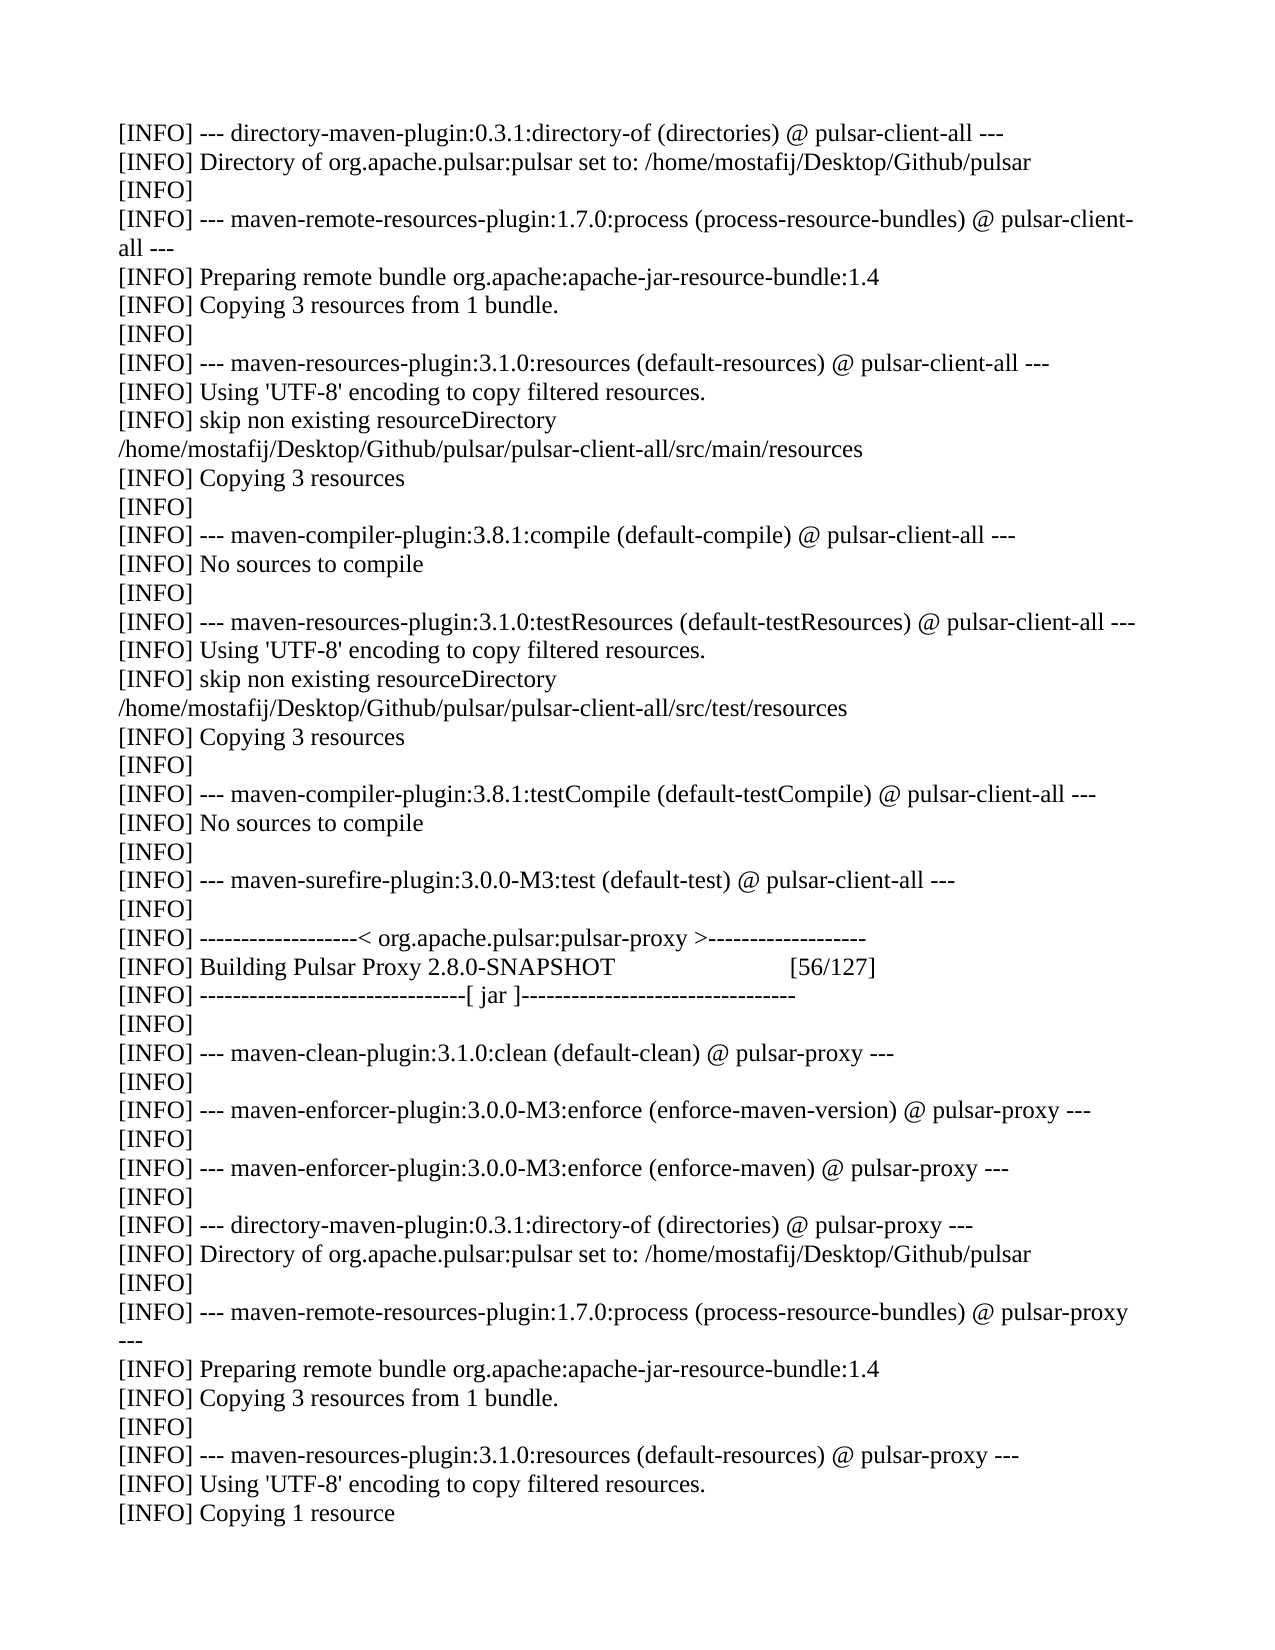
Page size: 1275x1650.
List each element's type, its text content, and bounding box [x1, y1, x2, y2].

text [INFO] --------------------------------[ jar ]--------------------------------- [118, 981, 1157, 1009]
text [INFO] [118, 578, 1157, 607]
text [INFO] [118, 1268, 1157, 1297]
text [INFO] Copying 3 resources [118, 722, 1157, 751]
text [INFO] Using 'UTF-8' encoding to copy filtered resources. [118, 377, 1157, 406]
text [INFO] Directory of org.apache.pulsar:pulsar set to: /home/mostafij/Desktop/Github/pulsar [118, 147, 1157, 176]
text [INFO] [118, 837, 1157, 866]
text [INFO] Building Pulsar Proxy 2.8.0-SNAPSHOT [56/127] [118, 952, 1157, 981]
text [INFO] skip non existing resourceDirectory /home/mostafij/Desktop/Github/pulsar/pulsar-client-all/src/test/resources [118, 664, 1157, 722]
text [INFO] [118, 319, 1157, 348]
text [INFO] [118, 176, 1157, 204]
text [INFO] [118, 1067, 1157, 1096]
text [INFO] --- maven-remote-resources-plugin:1.7.0:process (process-resource-bundles) @ pulsar-proxy --- [118, 1297, 1157, 1354]
text [INFO] skip non existing resourceDirectory /home/mostafij/Desktop/Github/pulsar/pulsar-client-all/src/main/resources [118, 406, 1157, 463]
text [INFO] --- maven-compiler-plugin:3.8.1:compile (default-compile) @ pulsar-client-all --- [118, 521, 1157, 549]
text [INFO] Directory of org.apache.pulsar:pulsar set to: /home/mostafij/Desktop/Github/pulsar [118, 1239, 1157, 1268]
text [INFO] Using 'UTF-8' encoding to copy filtered resources. [118, 636, 1157, 664]
text [INFO] Preparing remote bundle org.apache:apache-jar-resource-bundle:1.4 [118, 1354, 1157, 1383]
text [INFO] Copying 3 resources [118, 463, 1157, 492]
text [INFO] --- maven-resources-plugin:3.1.0:resources (default-resources) @ pulsar-proxy --- [118, 1441, 1157, 1469]
text [INFO] [118, 1009, 1157, 1038]
text [INFO] No sources to compile [118, 808, 1157, 837]
text [INFO] -------------------< org.apache.pulsar:pulsar-proxy >------------------- [118, 923, 1157, 952]
text [INFO] --- maven-surefire-plugin:3.0.0-M3:test (default-test) @ pulsar-client-all --- [118, 866, 1157, 894]
text [INFO] Copying 3 resources from 1 bundle. [118, 1383, 1157, 1412]
text [INFO] --- maven-resources-plugin:3.1.0:resources (default-resources) @ pulsar-client-all --- [118, 348, 1157, 377]
text [INFO] Copying 3 resources from 1 bundle. [118, 291, 1157, 319]
text [INFO] No sources to compile [118, 549, 1157, 578]
text [INFO] --- maven-remote-resources-plugin:1.7.0:process (process-resource-bundles) @ pulsar-client-all --- [118, 204, 1157, 262]
text [INFO] [118, 1412, 1157, 1441]
text [INFO] Copying 1 resource [118, 1498, 1157, 1527]
text [INFO] Using 'UTF-8' encoding to copy filtered resources. [118, 1469, 1157, 1498]
text [INFO] [118, 894, 1157, 923]
text [INFO] --- maven-clean-plugin:3.1.0:clean (default-clean) @ pulsar-proxy --- [118, 1038, 1157, 1067]
text [INFO] --- maven-enforcer-plugin:3.0.0-M3:enforce (enforce-maven) @ pulsar-proxy --- [118, 1153, 1157, 1182]
text [INFO] --- directory-maven-plugin:0.3.1:directory-of (directories) @ pulsar-proxy --- [118, 1211, 1157, 1239]
text [INFO] --- maven-enforcer-plugin:3.0.0-M3:enforce (enforce-maven-version) @ pulsar-proxy --- [118, 1096, 1157, 1124]
text [INFO] [118, 492, 1157, 521]
text [INFO] [118, 751, 1157, 779]
text [INFO] --- maven-resources-plugin:3.1.0:testResources (default-testResources) @ pulsar-client-all --- [118, 607, 1157, 636]
text [INFO] --- maven-compiler-plugin:3.8.1:testCompile (default-testCompile) @ pulsar-client-all --- [118, 779, 1157, 808]
text [INFO] [118, 1124, 1157, 1153]
text [INFO] Preparing remote bundle org.apache:apache-jar-resource-bundle:1.4 [118, 262, 1157, 291]
text [INFO] --- directory-maven-plugin:0.3.1:directory-of (directories) @ pulsar-client-all --- [118, 118, 1157, 147]
text [INFO] [118, 1182, 1157, 1211]
